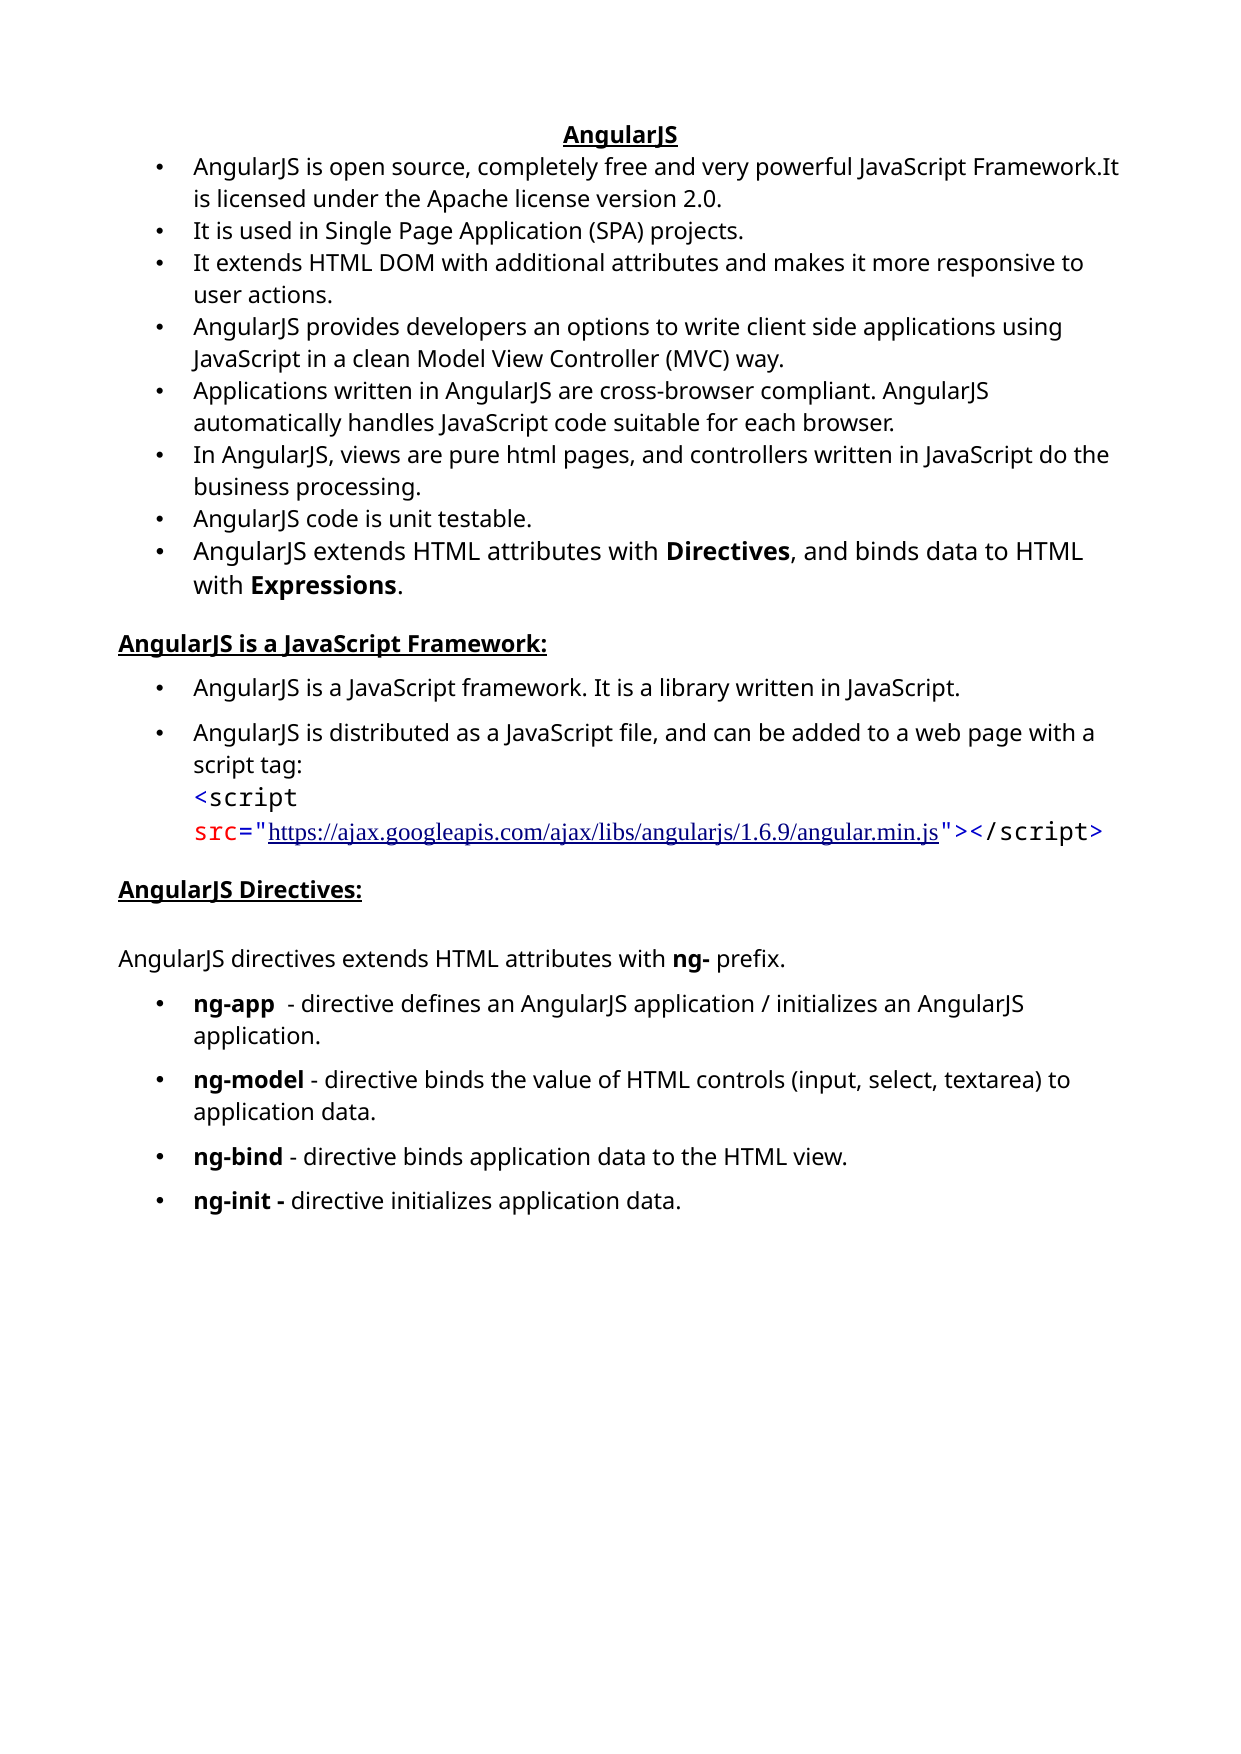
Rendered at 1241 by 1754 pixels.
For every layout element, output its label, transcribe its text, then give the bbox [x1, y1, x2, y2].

list Applications written in AngularJS are cross-browser compliant. AngularJS automatically handles JavaScript code suitable for each browser. [156, 374, 1122, 438]
list It extends HTML DOM with additional attributes and makes it more responsive to user actions. [156, 246, 1122, 310]
list AngularJS code is unit testable. [156, 502, 1122, 534]
list ng-init - directive initializes application data. [156, 1184, 1122, 1216]
list In AngularJS, views are pure html pages, and controllers written in JavaScript do the business processing. [156, 438, 1122, 502]
list ng-model - directive binds the value of HTML controls (input, select, textarea) to application data. [156, 1063, 1122, 1127]
list ng-bind - directive binds application data to the HTML view. [156, 1140, 1122, 1172]
list <script src="https://ajax.googleapis.com/ajax/libs/angularjs/1.6.9/angular.min.js"></script> [156, 780, 1122, 848]
list AngularJS provides developers an options to write client side applications using JavaScript in a clean Model View Controller (MVC) way. [156, 310, 1122, 374]
subtitle AngularJS is a JavaScript Framework: [118, 627, 1122, 659]
list AngularJS extends HTML attributes with Directives, and binds data to HTML with Expressions. [156, 534, 1122, 602]
subtitle AngularJS directives extends HTML attributes with ng- prefix. [118, 942, 1122, 974]
list AngularJS is open source, completely free and very powerful JavaScript Framework.It is licensed under the Apache license version 2.0. [156, 150, 1122, 214]
list It is used in Single Page Application (SPA) projects. [156, 214, 1122, 246]
list ng-app - directive defines an AngularJS application / initializes an AngularJS application. [156, 987, 1122, 1051]
list AngularJS is a JavaScript framework. It is a library written in JavaScript. [156, 671, 1122, 703]
subtitle AngularJS Directives: [118, 873, 1122, 905]
list AngularJS is distributed as a JavaScript file, and can be added to a web page with a script tag: [156, 716, 1122, 780]
text AngularJS [118, 118, 1122, 150]
